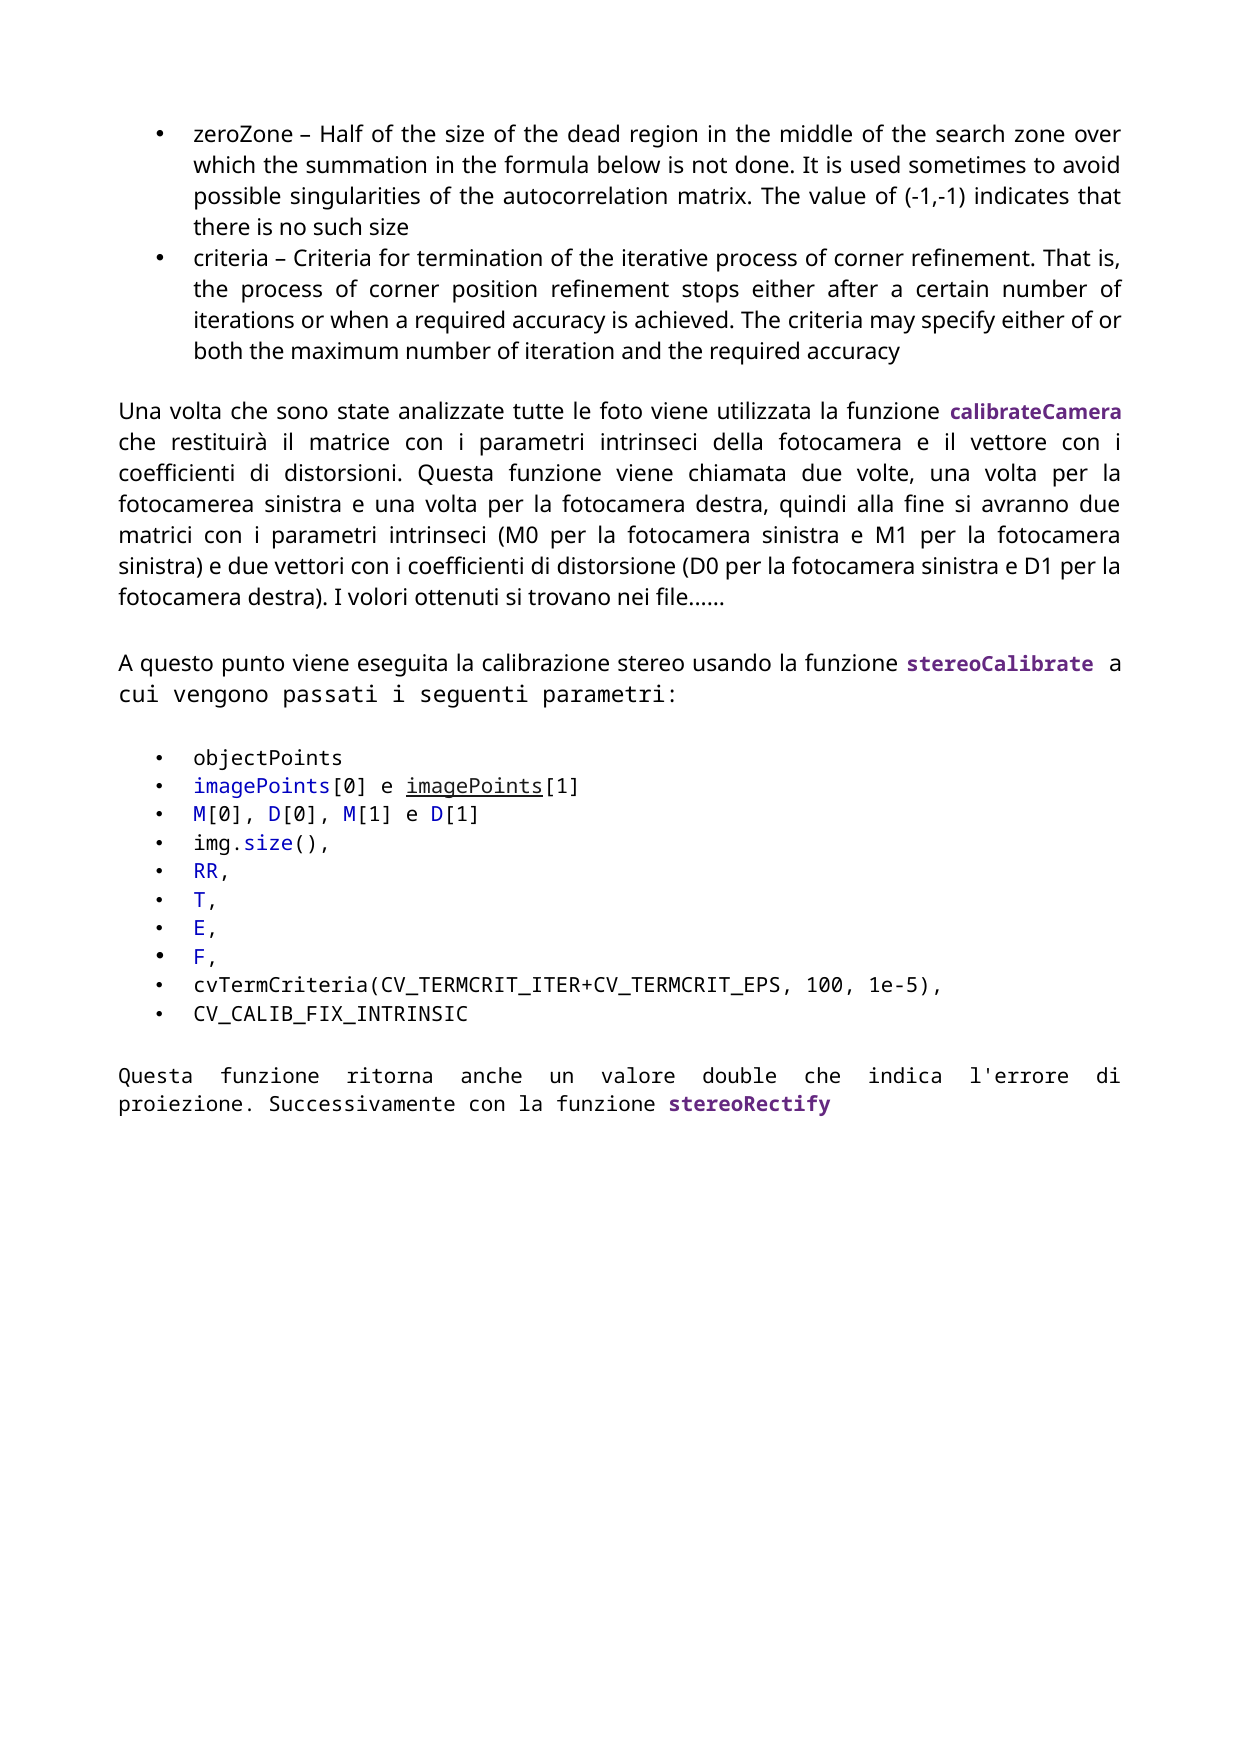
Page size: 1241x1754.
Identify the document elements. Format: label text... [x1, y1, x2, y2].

list M[0], D[0], M[1] e D[1] [156, 799, 1122, 828]
list criteria – Criteria for termination of the iterative process of corner refinement. That is, the process of corner position refinement stops either after a certain number of iterations or when a required accuracy is achieved. The criteria may specify either of or both the maximum number of iteration and the required accuracy [156, 242, 1122, 366]
list img.size(), [156, 828, 1122, 856]
text Questa funzione ritorna anche un valore double che indica l'errore di proiezione. Successivamente con la funzione stereoRectify [118, 1061, 1122, 1118]
text A questo punto viene eseguita la calibrazione stereo usando la funzione stereoCalibrate a cui vengono passati i seguenti parametri: [118, 647, 1122, 709]
list T, [156, 885, 1122, 913]
list RR, [156, 856, 1122, 885]
list cvTermCriteria(CV_TERMCRIT_ITER+CV_TERMCRIT_EPS, 100, 1e-5), [156, 970, 1122, 999]
list F, [156, 942, 1122, 970]
list imagePoints[0] e imagePoints[1] [156, 771, 1122, 799]
text Una volta che sono state analizzate tutte le foto viene utilizzata la funzione calibrateCamera che restituirà il matrice con i parametri intrinseci della fotocamera e il vettore con i coefficienti di distorsioni. Questa funzione viene chiamata due volte, una volta per la fotocamerea sinistra e una volta per la fotocamera destra, quindi alla fine si avranno due matrici con i parametri intrinseci (M0 per la fotocamera sinistra e M1 per la fotocamera sinistra) e due vettori con i coefficienti di distorsione (D0 per la fotocamera sinistra e D1 per la fotocamera destra). I volori ottenuti si trovano nei file...... [118, 395, 1122, 612]
list objectPoints [156, 743, 1122, 771]
list E, [156, 913, 1122, 942]
list zeroZone – Half of the size of the dead region in the middle of the search zone over which the summation in the formula below is not done. It is used sometimes to avoid possible singularities of the autocorrelation matrix. The value of (-1,-1) indicates that there is no such size [156, 118, 1122, 242]
list CV_CALIB_FIX_INTRINSIC [156, 999, 1122, 1027]
